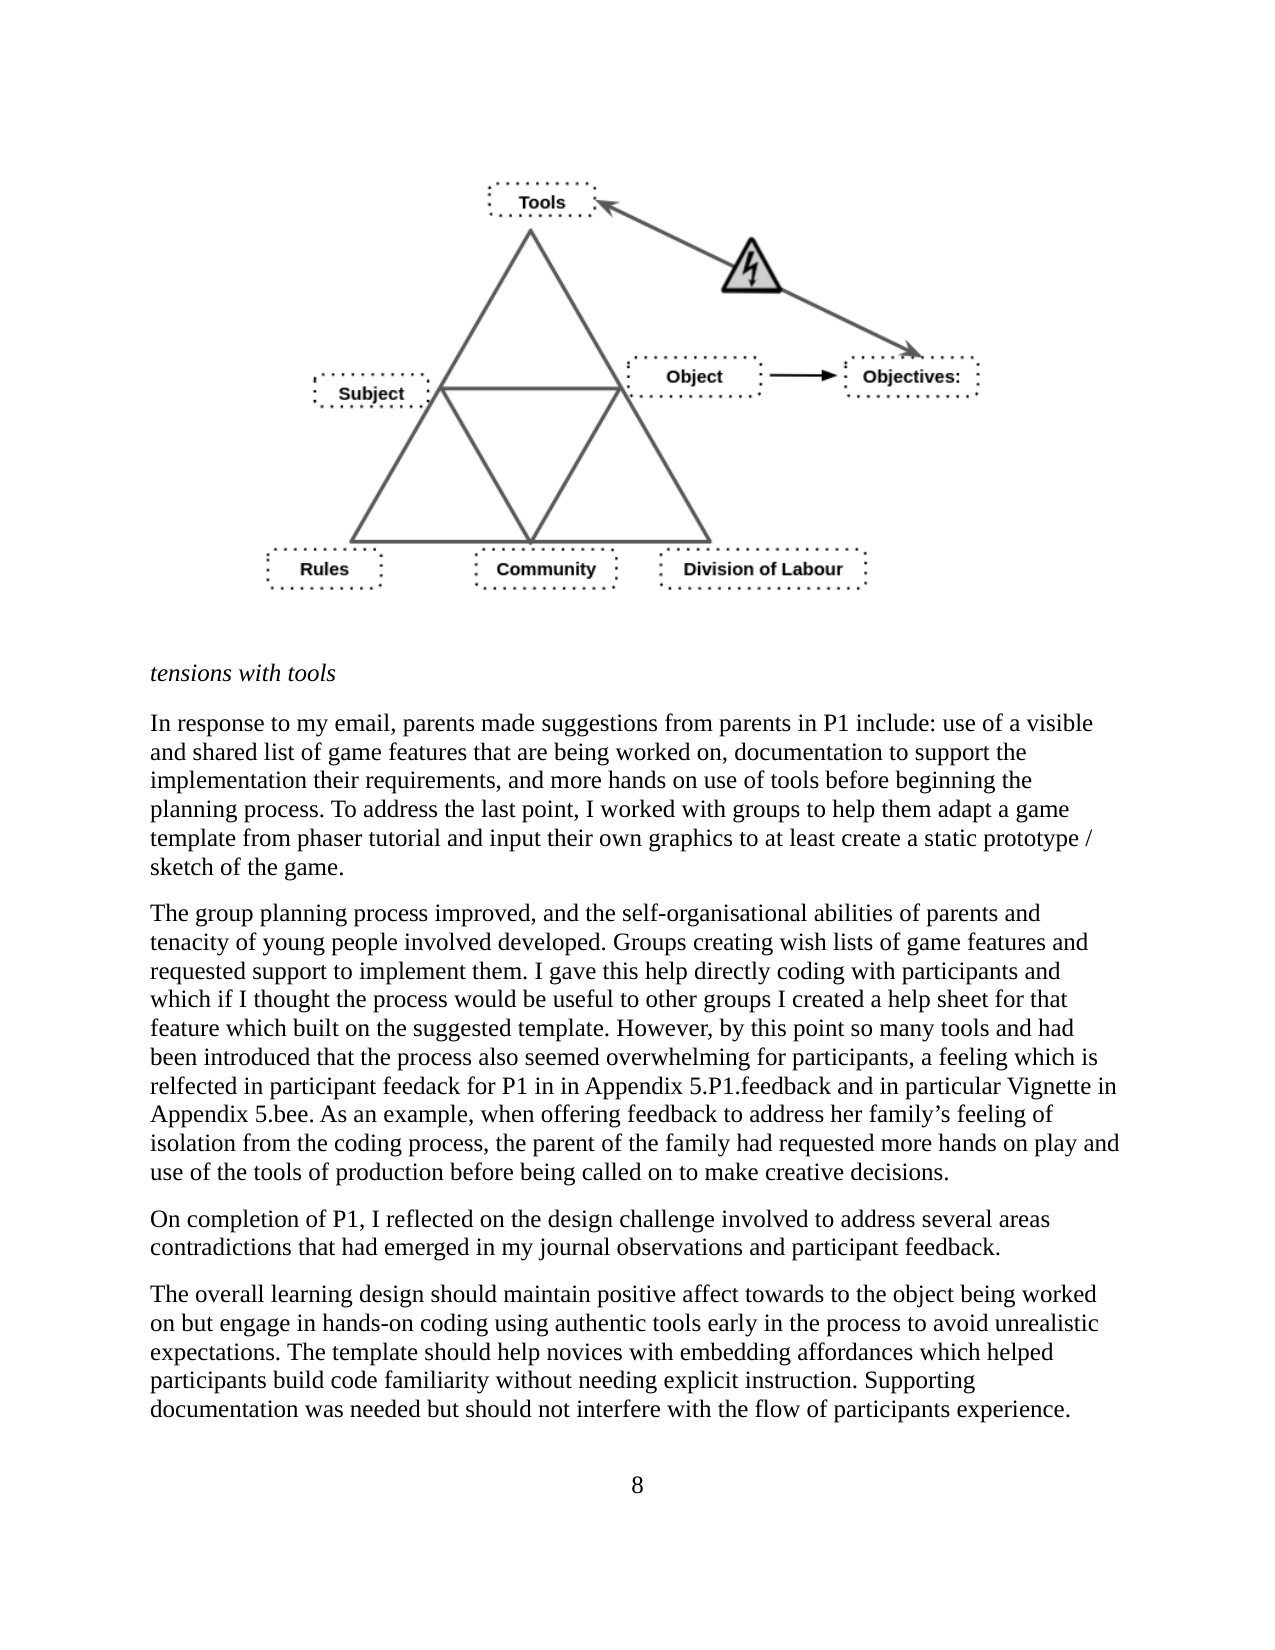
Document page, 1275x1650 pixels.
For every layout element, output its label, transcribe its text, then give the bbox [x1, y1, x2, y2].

text tensions with tools [150, 658, 1125, 686]
text The group planning process improved, and the self-organisational abilities of parents and tenacity of young people involved developed. Groups creating wish lists of game features and requested support to implement them. I gave this help directly coding with participants and which if I thought the process would be useful to other groups I created a help sheet for that feature which built on the suggested template. However, by this point so many tools and had been introduced that the process also seemed overwhelming for participants, a feeling which is relfected in participant feedack for P1 in in Appendix 5.P1.feedback and in particular Vignette in Appendix 5.bee. As an example, when offering feedback to address her family’s feeling of isolation from the coding process, the parent of the family had requested more hands on play and use of the tools of production before being called on to make creative decisions. [150, 898, 1125, 1186]
text In response to my email, parents made suggestions from parents in P1 include: use of a visible and shared list of game features that are being worked on, documentation to support the implementation their requirements, and more hands on use of tools before beginning the planning process. To address the last point, I worked with groups to help them adapt a game template from phaser tutorial and input their own graphics to at least create a static prototype / sketch of the game. [150, 708, 1125, 880]
text The overall learning design should maintain positive affect towards to the object being worked on but engage in hands-on coding using authentic tools early in the process to avoid unrealistic expectations. The template should help novices with embedding affordances which helped participants build code familiarity without needing explicit instruction. Supporting documentation was needed but should not interfere with the flow of participants experience. [150, 1279, 1125, 1423]
picture [150, 150, 1077, 646]
text On completion of P1, I reflected on the design challenge involved to address several areas contradictions that had emerged in my journal observations and participant feedback. [150, 1204, 1125, 1261]
